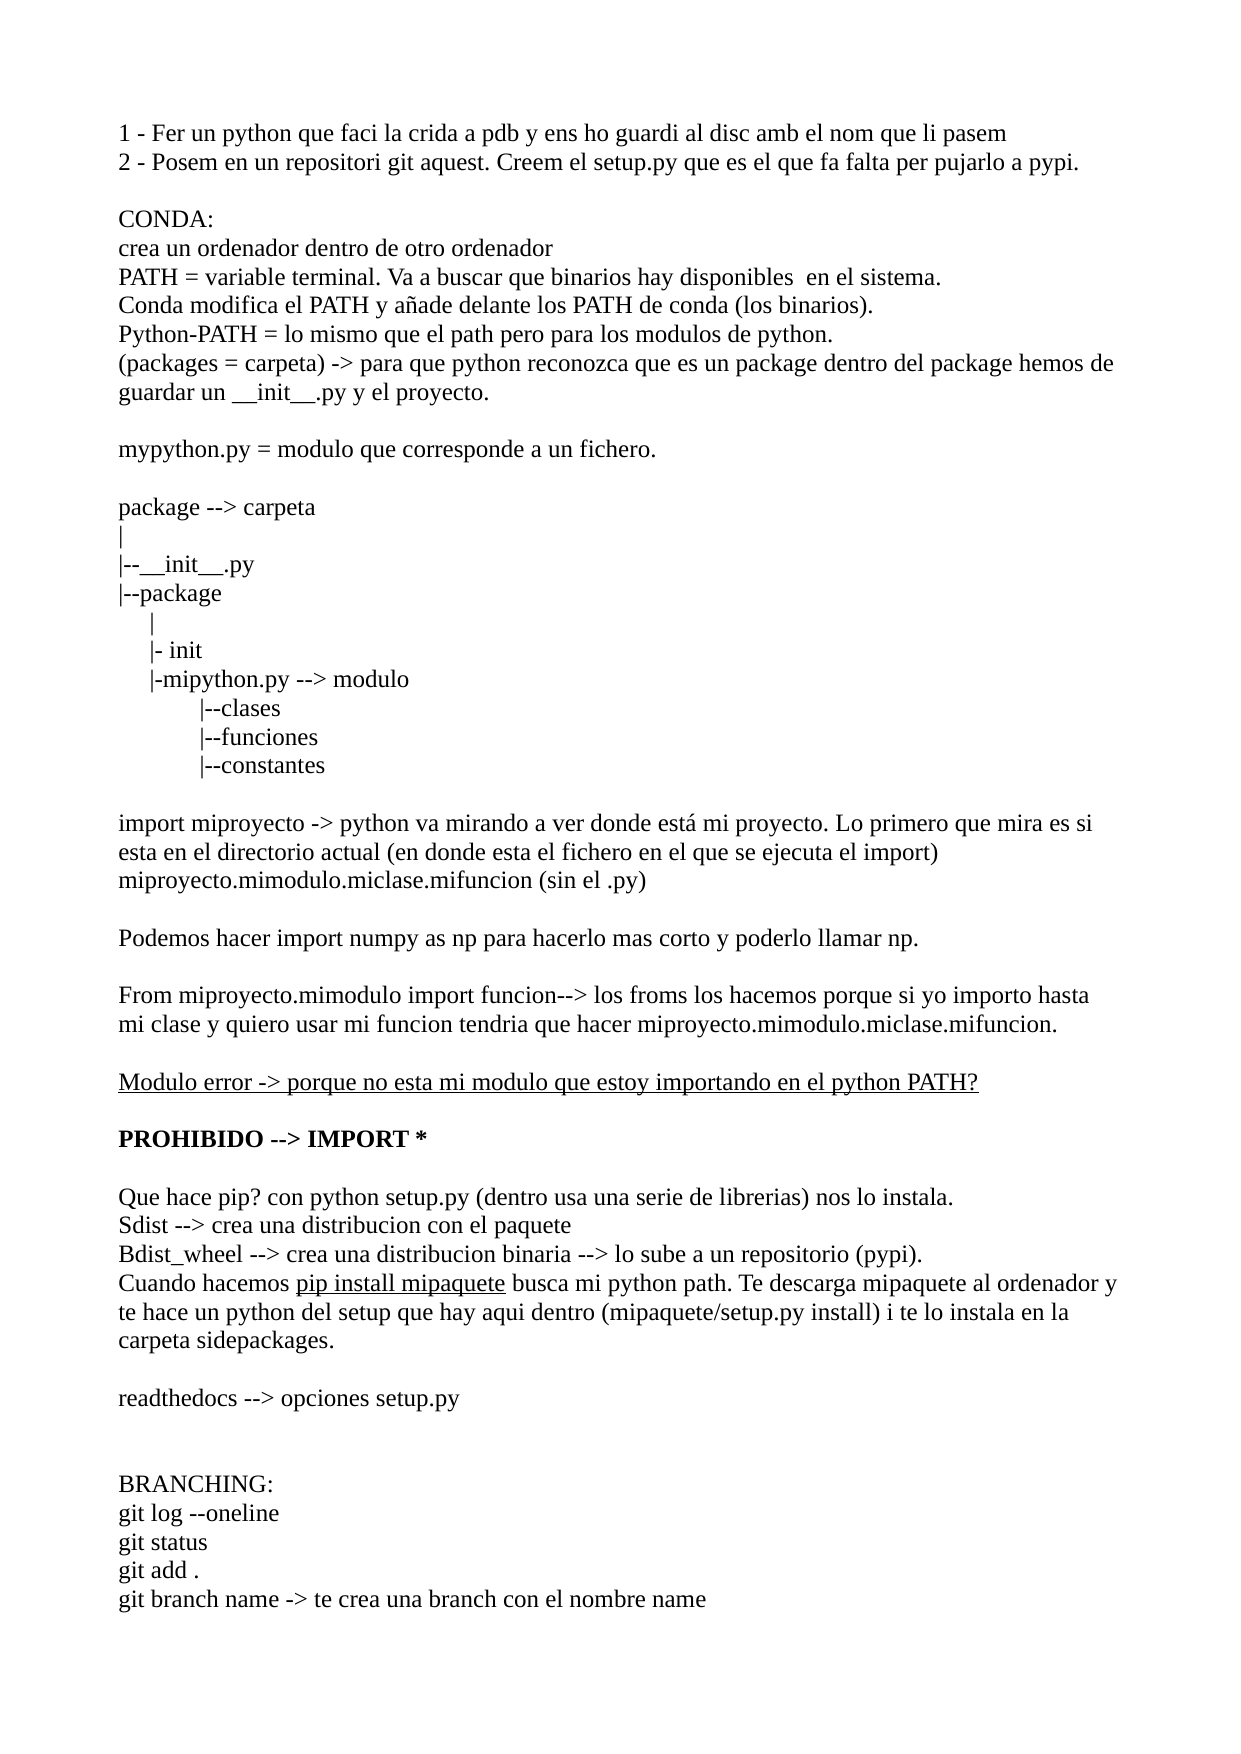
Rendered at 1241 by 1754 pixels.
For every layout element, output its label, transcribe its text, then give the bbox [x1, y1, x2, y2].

text Cuando hacemos pip install mipaquete busca mi python path. Te descarga mipaquete al ordenador y te hace un python del setup que hay aqui dentro (mipaquete/setup.py install) i te lo instala en la carpeta sidepackages. [118, 1268, 1122, 1354]
text Sdist --> crea una distribucion con el paquete [118, 1211, 1122, 1239]
text | [118, 607, 1122, 636]
text (packages = carpeta) -> para que python reconozca que es un package dentro del package hemos de guardar un __init__.py y el proyecto. [118, 348, 1122, 406]
text BRANCHING: [118, 1469, 1122, 1498]
text Python-PATH = lo mismo que el path pero para los modulos de python. [118, 319, 1122, 348]
text git add . [118, 1556, 1122, 1584]
text |--package [118, 578, 1122, 607]
text Bdist_wheel --> crea una distribucion binaria --> lo sube a un repositorio (pypi). [118, 1239, 1122, 1268]
text package --> carpeta [118, 492, 1122, 521]
text git status [118, 1527, 1122, 1556]
text Que hace pip? con python setup.py (dentro usa una serie de librerias) nos lo instala. [118, 1182, 1122, 1211]
text CONDA: [118, 204, 1122, 233]
text PATH = variable terminal. Va a buscar que binarios hay disponibles en el sistema. [118, 262, 1122, 291]
text 2 - Posem en un repositori git aquest. Creem el setup.py que es el que fa falta per pujarlo a pypi. [118, 147, 1122, 176]
text crea un ordenador dentro de otro ordenador [118, 233, 1122, 262]
text mypython.py = modulo que corresponde a un fichero. [118, 434, 1122, 463]
text PROHIBIDO --> IMPORT * [118, 1124, 1122, 1153]
text git log --oneline [118, 1498, 1122, 1527]
text 1 - Fer un python que faci la crida a pdb y ens ho guardi al disc amb el nom que li pasem [118, 118, 1122, 147]
text miproyecto.mimodulo.miclase.mifuncion (sin el .py) [118, 866, 1122, 894]
text |-mipython.py --> modulo [118, 664, 1122, 693]
text From miproyecto.mimodulo import funcion--> los froms los hacemos porque si yo importo hasta mi clase y quiero usar mi funcion tendria que hacer miproyecto.mimodulo.miclase.mifuncion. [118, 981, 1122, 1038]
text Conda modifica el PATH y añade delante los PATH de conda (los binarios). [118, 291, 1122, 319]
text readthedocs --> opciones setup.py [118, 1383, 1122, 1412]
text |--constantes [118, 751, 1122, 779]
text |--__init__.py [118, 549, 1122, 578]
text git branch name -> te crea una branch con el nombre name [118, 1584, 1122, 1613]
text import miproyecto -> python va mirando a ver donde está mi proyecto. Lo primero que mira es si esta en el directorio actual (en donde esta el fichero en el que se ejecuta el import) [118, 808, 1122, 866]
text |--clases [118, 693, 1122, 722]
text | [118, 521, 1122, 549]
text |- init [118, 636, 1122, 664]
text |--funciones [118, 722, 1122, 751]
text Modulo error -> porque no esta mi modulo que estoy importando en el python PATH? [118, 1067, 1122, 1096]
text Podemos hacer import numpy as np para hacerlo mas corto y poderlo llamar np. [118, 923, 1122, 952]
